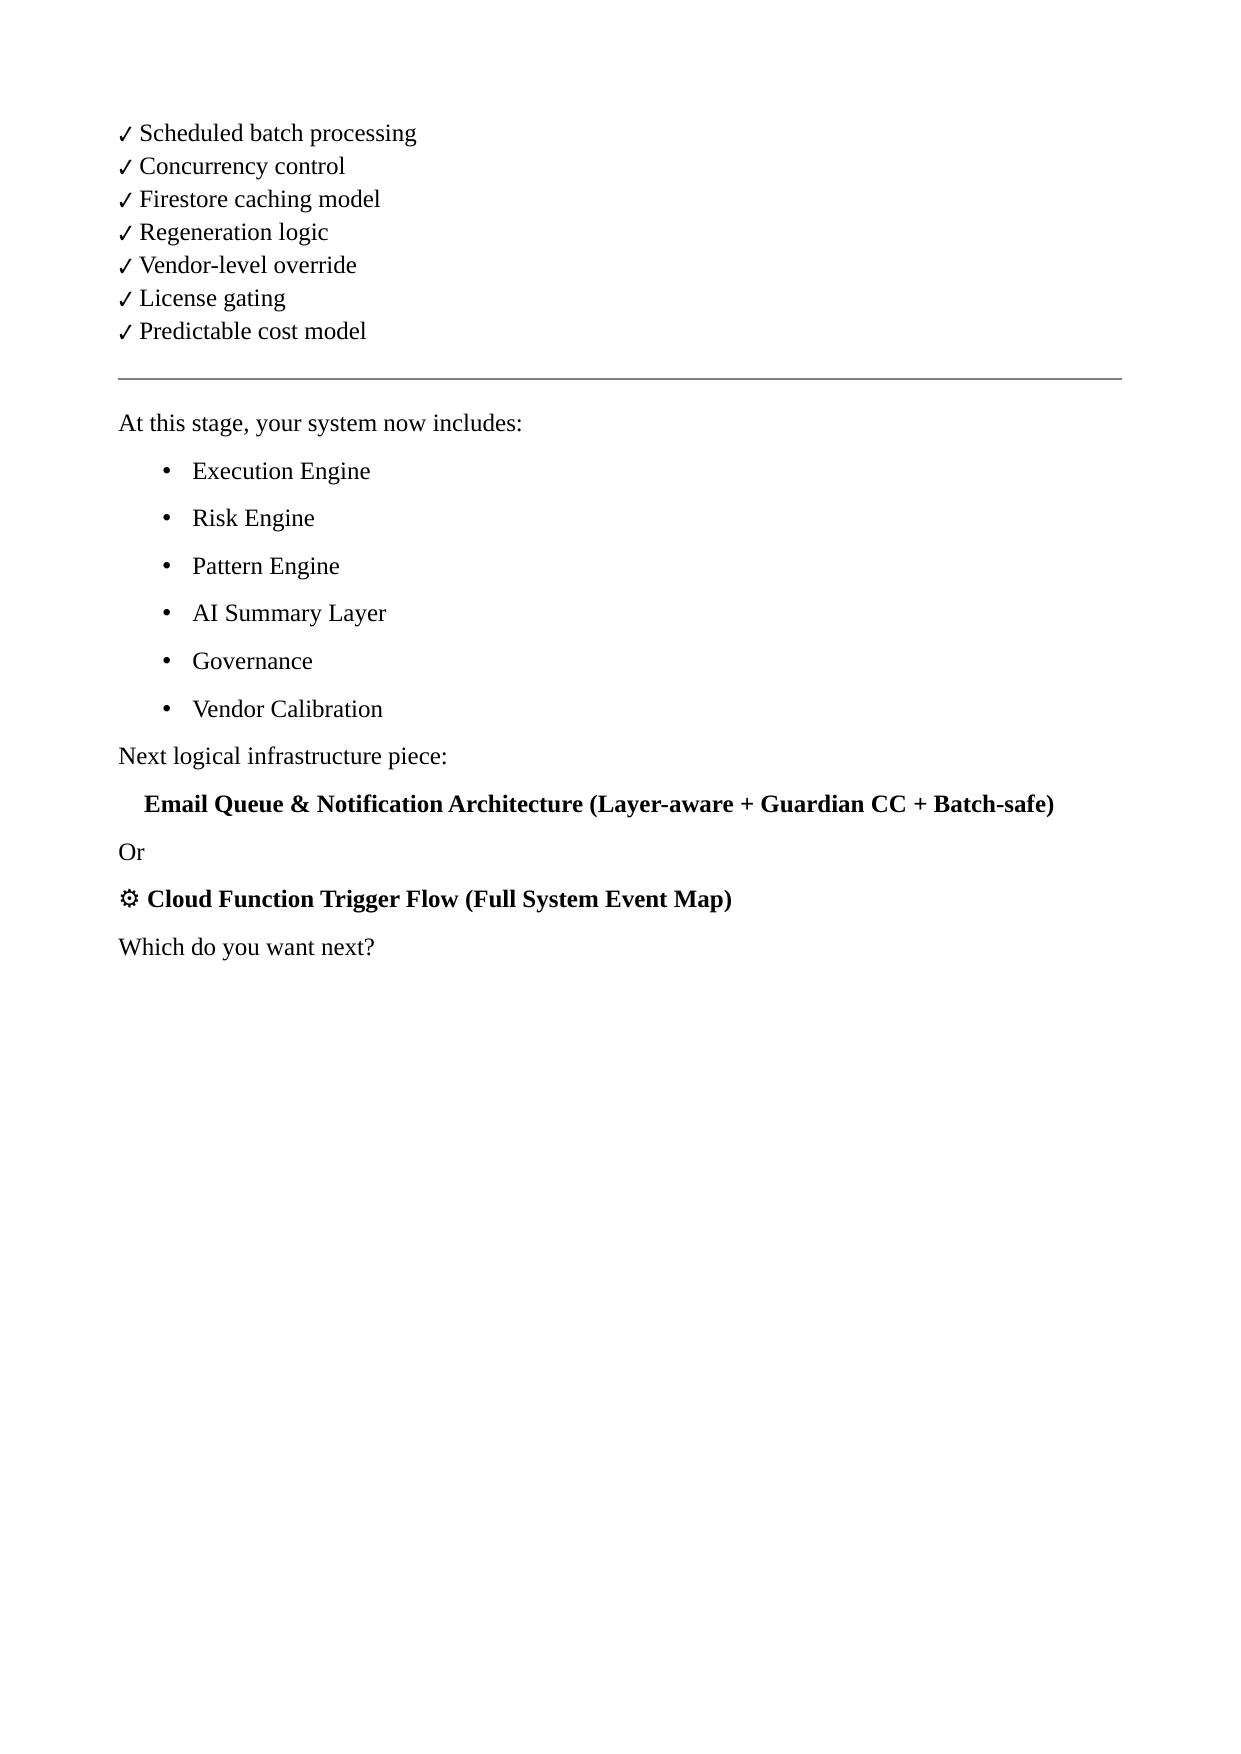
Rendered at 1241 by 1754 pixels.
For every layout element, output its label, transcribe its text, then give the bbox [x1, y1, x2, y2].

text ✔ Scheduled batch processing ✔ Concurrency control ✔ Firestore caching model ✔ Regeneration logic ✔ Vendor-level override ✔ License gating ✔ Predictable cost model [118, 118, 1122, 345]
list Vendor Calibration [162, 694, 1122, 722]
list Risk Engine [162, 503, 1122, 532]
text At this stage, your system now includes: [118, 408, 1122, 437]
list Governance [162, 646, 1122, 675]
list Pattern Engine [162, 551, 1122, 580]
text 📧 Email Queue & Notification Architecture (Layer-aware + Guardian CC + Batch-safe) [118, 789, 1122, 818]
text ⚙ Cloud Function Trigger Flow (Full System Event Map) [118, 884, 1122, 913]
list AI Summary Layer [162, 598, 1122, 627]
list Execution Engine [162, 456, 1122, 484]
text Which do you want next? [118, 932, 1122, 961]
text Next logical infrastructure piece: [118, 741, 1122, 770]
text Or [118, 837, 1122, 865]
